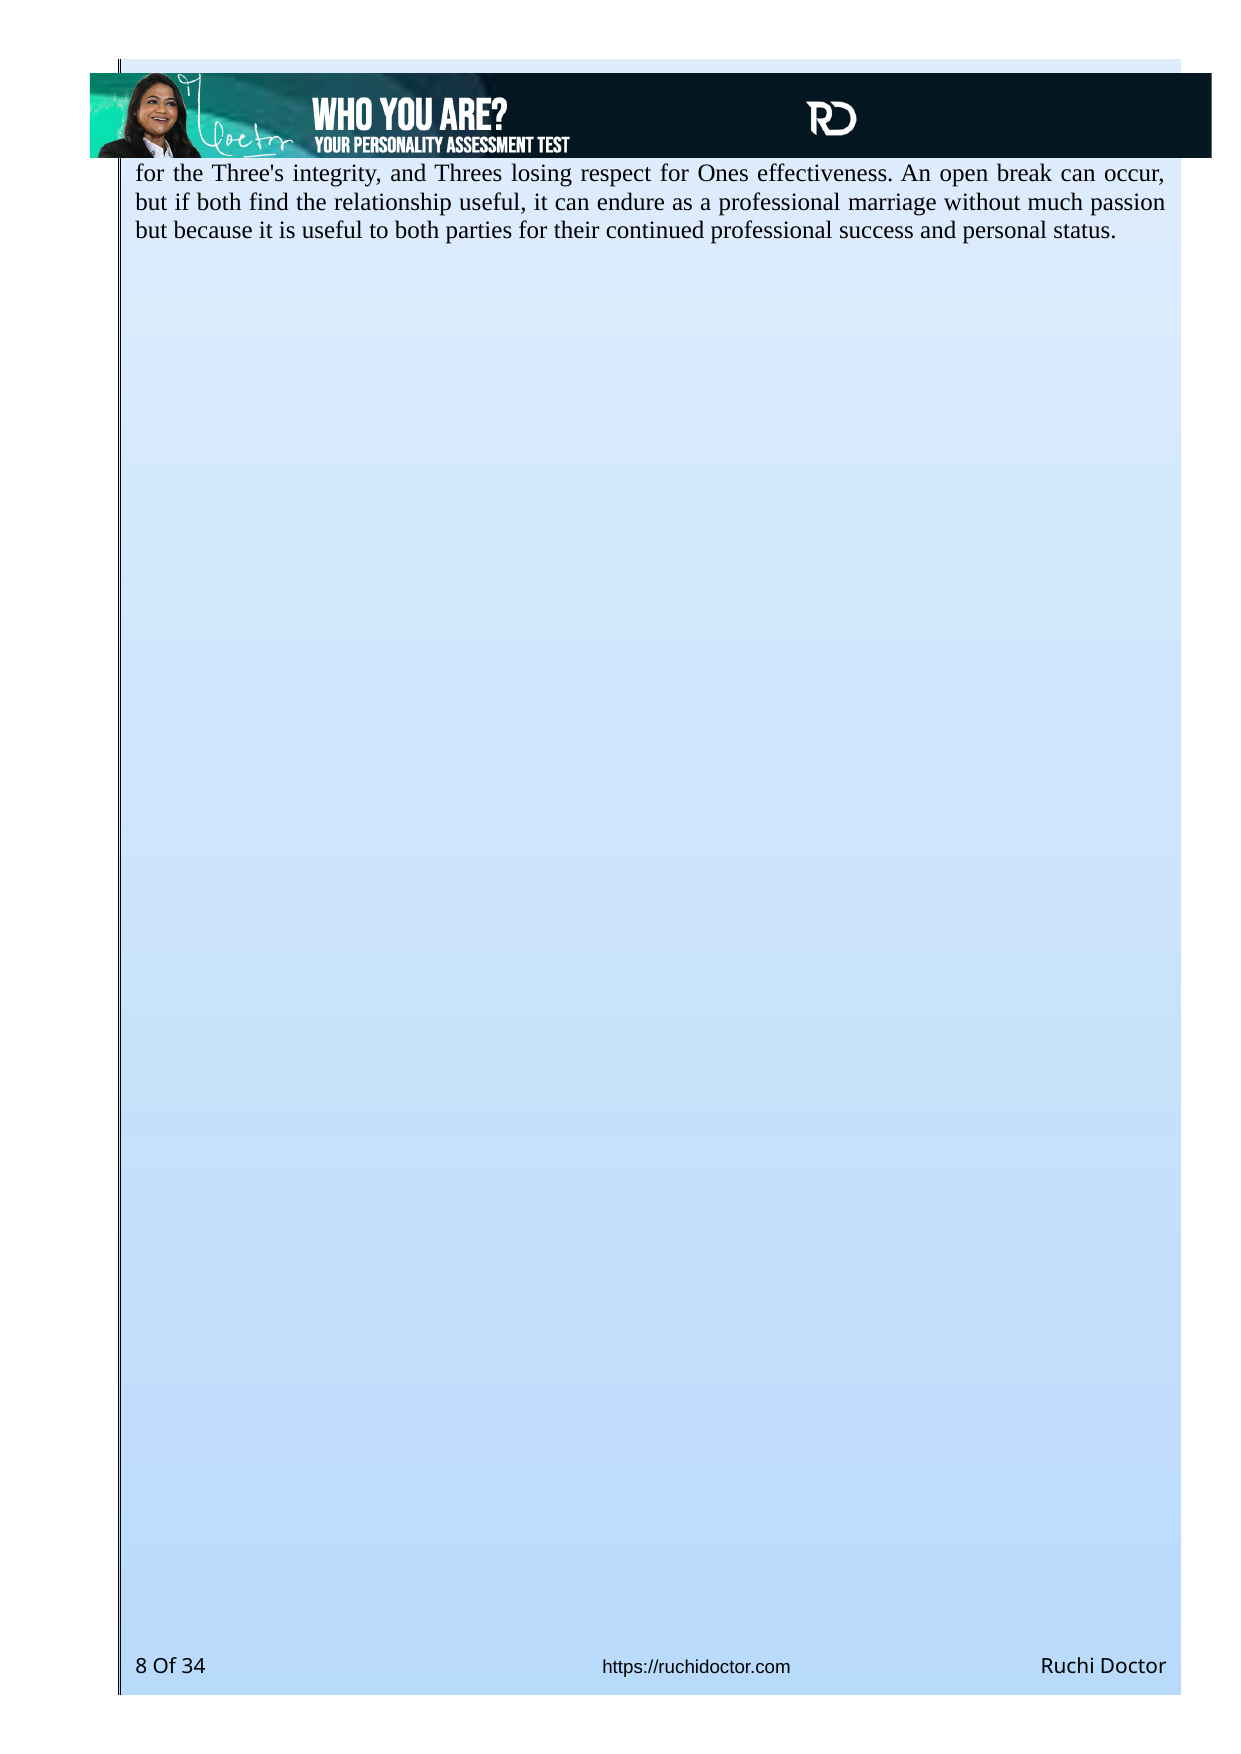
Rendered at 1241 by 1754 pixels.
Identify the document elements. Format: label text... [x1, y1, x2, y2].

text for the Three's integrity, and Threes losing respect for Ones effectiveness. An open break can occur, but if both find the relationship useful, it can endure as a professional marriage without much passion but because it is useful to both parties for their continued professional success and personal status. [135, 158, 1166, 244]
picture [89, 59, 1212, 860]
